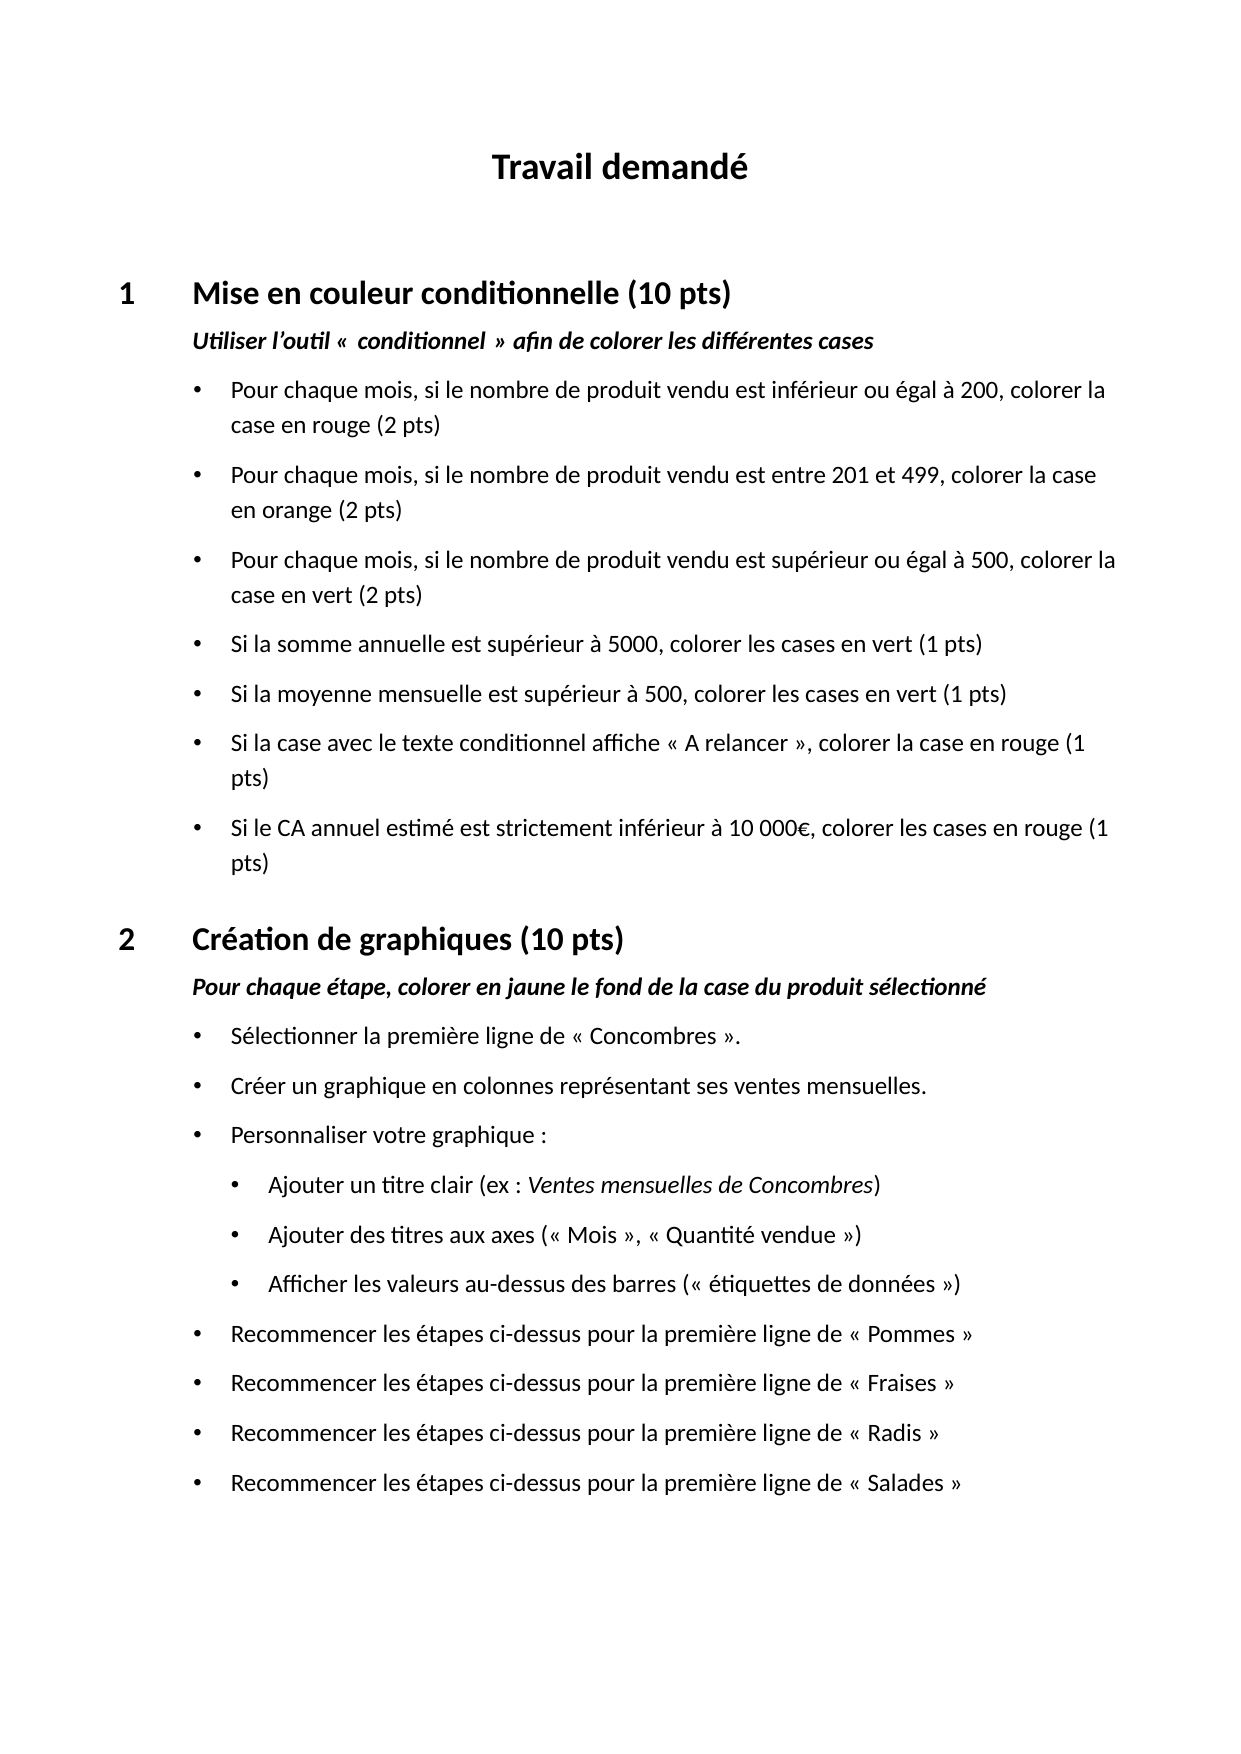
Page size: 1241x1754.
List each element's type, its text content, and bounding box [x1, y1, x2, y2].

text Utiliser l’outil « conditionnel » afin de colorer les différentes cases [118, 325, 1122, 356]
subtitle Mise en couleur conditionnelle (10 pts) [118, 272, 1122, 313]
list Afficher les valeurs au-dessus des barres (« étiquettes de données ») [231, 1268, 1122, 1299]
list Créer un graphique en colonnes représentant ses ventes mensuelles. [193, 1070, 1122, 1101]
list Ajouter un titre clair (ex : Ventes mensuelles de Concombres) [231, 1169, 1122, 1200]
list Pour chaque mois, si le nombre de produit vendu est supérieur ou égal à 500, colorer la case en vert (2 pts) [193, 544, 1122, 609]
subtitle Travail demandé [118, 143, 1122, 189]
list Si la case avec le texte conditionnel affiche « A relancer », colorer la case en rouge (1 pts) [193, 728, 1122, 793]
subtitle Création de graphiques (10 pts) [118, 918, 1122, 958]
list Pour chaque mois, si le nombre de produit vendu est entre 201 et 499, colorer la case en orange (2 pts) [193, 459, 1122, 525]
list Si le CA annuel estimé est strictement inférieur à 10 000€, colorer les cases en rouge (1 pts) [193, 812, 1122, 878]
list Ajouter des titres aux axes (« Mois », « Quantité vendue ») [231, 1219, 1122, 1249]
list Sélectionner la première ligne de « Concombres ». [193, 1020, 1122, 1051]
list Personnaliser votre graphique : [193, 1119, 1122, 1150]
list Recommencer les étapes ci-dessus pour la première ligne de « Salades » [193, 1467, 1122, 1497]
list Si la somme annuelle est supérieur à 5000, colorer les cases en vert (1 pts) [193, 628, 1122, 659]
list Si la moyenne mensuelle est supérieur à 500, colorer les cases en vert (1 pts) [193, 678, 1122, 708]
list Recommencer les étapes ci-dessus pour la première ligne de « Pommes » [193, 1318, 1122, 1348]
list Recommencer les étapes ci-dessus pour la première ligne de « Fraises » [193, 1367, 1122, 1398]
list Pour chaque mois, si le nombre de produit vendu est inférieur ou égal à 200, colorer la case en rouge (2 pts) [193, 375, 1122, 440]
list Recommencer les étapes ci-dessus pour la première ligne de « Radis » [193, 1417, 1122, 1448]
text Pour chaque étape, colorer en jaune le fond de la case du produit sélectionné [118, 971, 1122, 1001]
